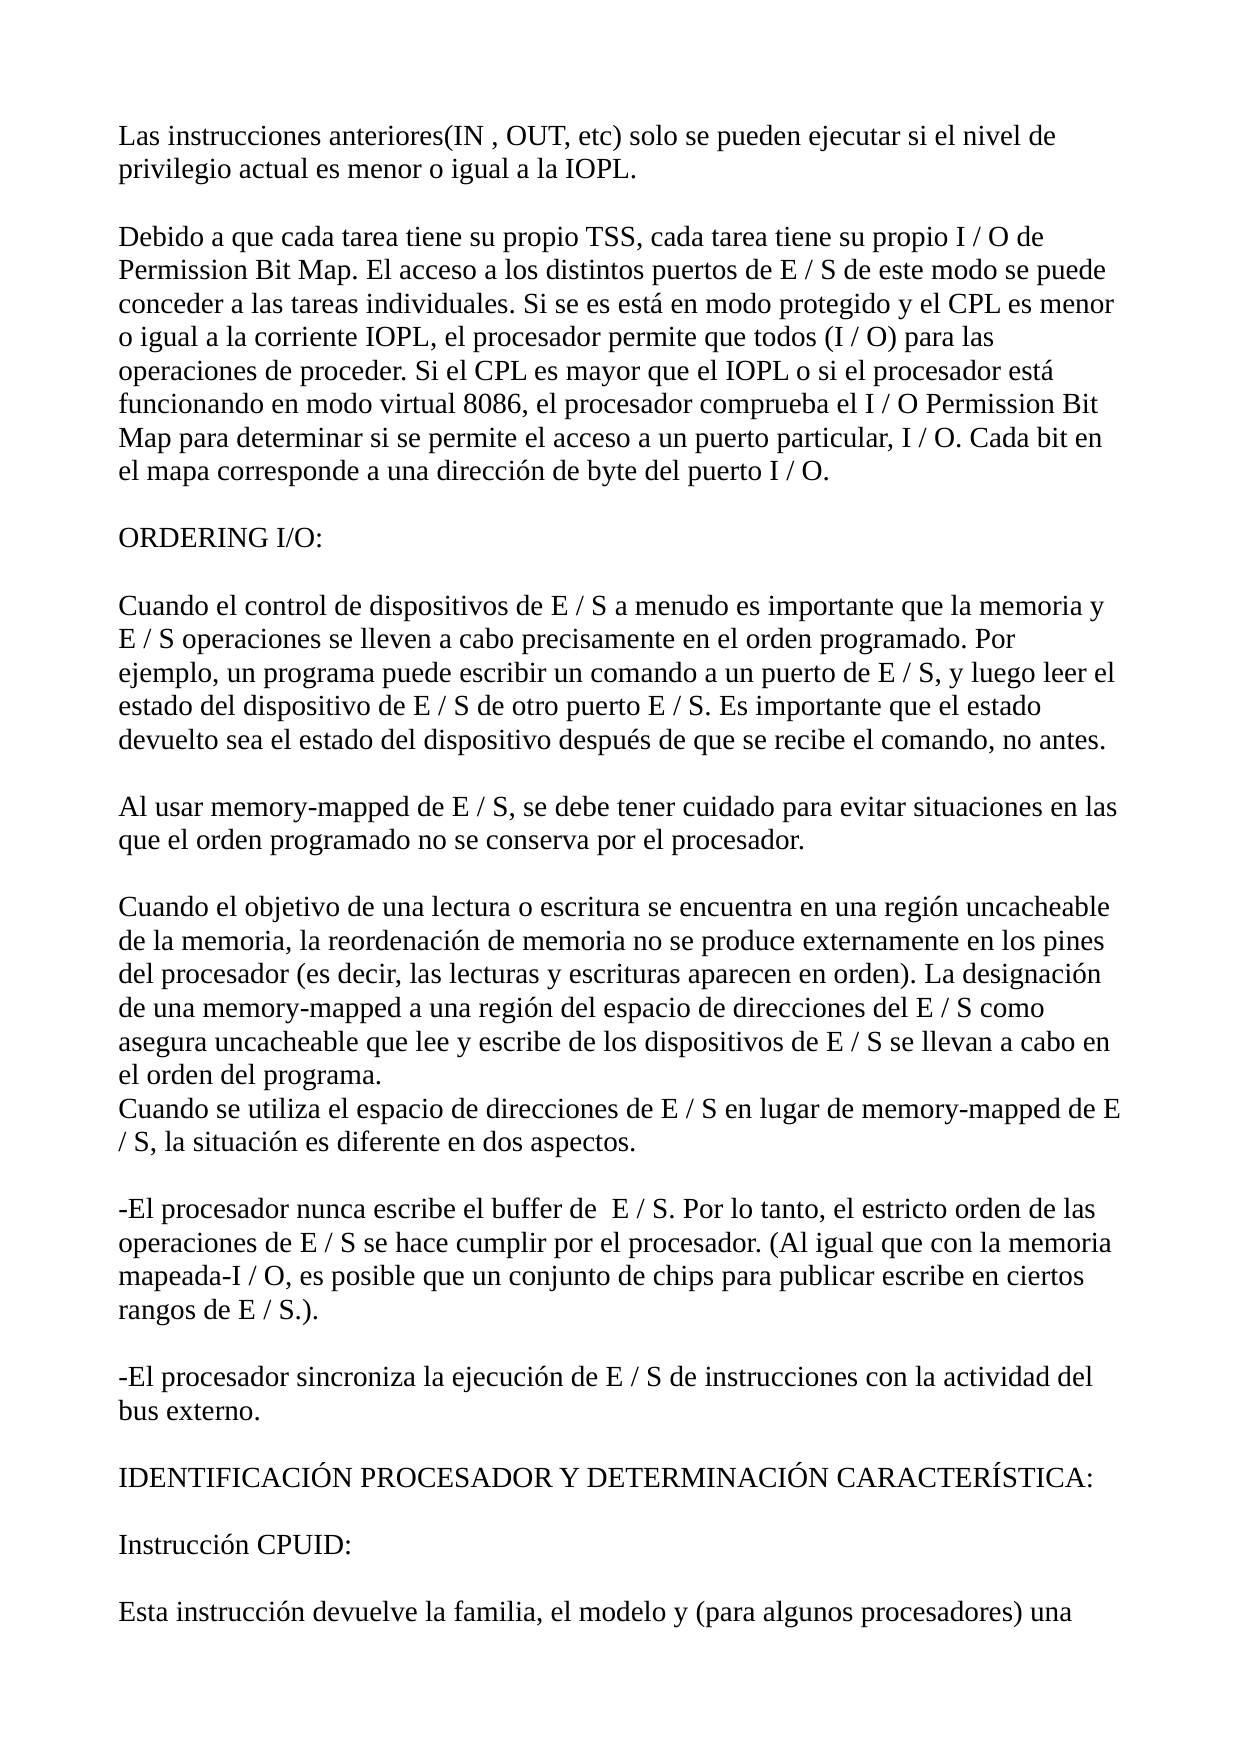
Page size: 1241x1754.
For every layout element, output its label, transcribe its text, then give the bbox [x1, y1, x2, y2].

text Al usar memory-mapped de E / S, se debe tener cuidado para evitar situaciones en las que el orden programado no se conserva por el procesador. [118, 789, 1122, 856]
text -El procesador sincroniza la ejecución de E / S de instrucciones con la actividad del bus externo. [118, 1359, 1122, 1426]
text Debido a que cada tarea tiene su propio TSS, cada tarea tiene su propio I / O de Permission Bit Map. El acceso a los distintos puertos de E / S de este modo se puede conceder a las tareas individuales. Si se es está en modo protegido y el CPL es menor o igual a la corriente IOPL, el procesador permite que todos (I / O) para las operaciones de proceder. Si el CPL es mayor que el IOPL o si el procesador está funcionando en modo virtual 8086, el procesador comprueba el I / O Permission Bit Map para determinar si se permite el acceso a un puerto particular, I / O. Cada bit en el mapa corresponde a una dirección de byte del puerto I / O. [118, 219, 1122, 487]
text Esta instrucción devuelve la familia, el modelo y (para algunos procesadores) una [118, 1594, 1122, 1627]
text -El procesador nunca escribe el buffer de E / S. Por lo tanto, el estricto orden de las operaciones de E / S se hace cumplir por el procesador. (Al igual que con la memoria mapeada-I / O, es posible que un conjunto de chips para publicar escribe en ciertos rangos de E / S.). [118, 1191, 1122, 1326]
text Instrucción CPUID: [118, 1527, 1122, 1560]
text Cuando el control de dispositivos de E / S a menudo es importante que la memoria y E / S operaciones se lleven a cabo precisamente en el orden programado. Por ejemplo, un programa puede escribir un comando a un puerto de E / S, y luego leer el estado del dispositivo de E / S de otro puerto E / S. Es importante que el estado devuelto sea el estado del dispositivo después de que se recibe el comando, no antes. [118, 588, 1122, 755]
text Las instrucciones anteriores(IN , OUT, etc) solo se pueden ejecutar si el nivel de privilegio actual es menor o igual a la IOPL. [118, 118, 1122, 185]
text Cuando se utiliza el espacio de direcciones de E / S en lugar de memory-mapped de E / S, la situación es diferente en dos aspectos. [118, 1091, 1122, 1158]
text IDENTIFICACIÓN PROCESADOR Y DETERMINACIÓN CARACTERÍSTICA: [118, 1460, 1122, 1493]
text Cuando el objetivo de una lectura o escritura se encuentra en una región uncacheable de la memoria, la reordenación de memoria no se produce externamente en los pines del procesador (es decir, las lecturas y escrituras aparecen en orden). La designación de una memory-mapped a una región del espacio de direcciones del E / S como asegura uncacheable que lee y escribe de los dispositivos de E / S se llevan a cabo en el orden del programa. [118, 889, 1122, 1091]
text ORDERING I/O: [118, 521, 1122, 554]
